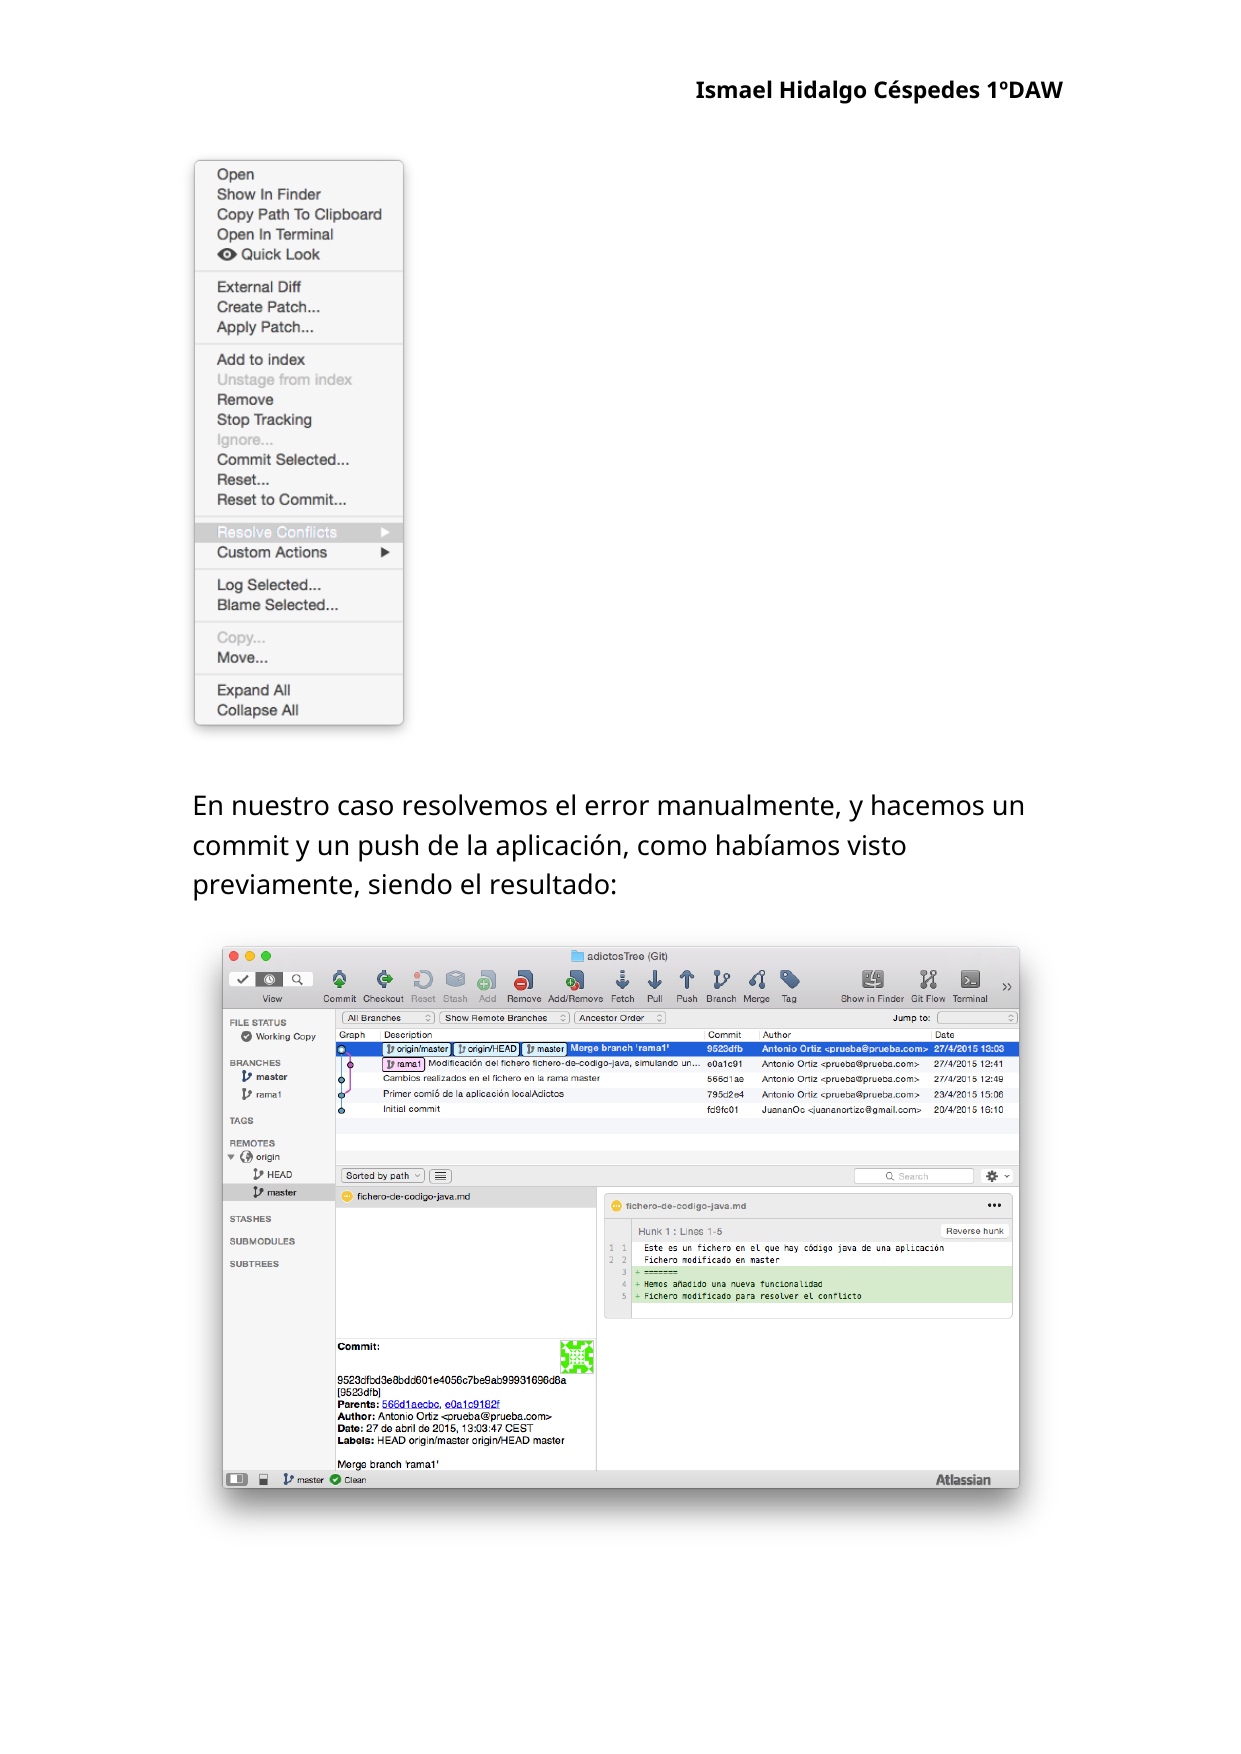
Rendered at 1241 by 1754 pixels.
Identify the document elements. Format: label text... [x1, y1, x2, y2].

text En nuestro caso resolvemos el error manualmente, y hacemos un commit y un push de la aplicación, como habíamos visto previamente, siendo el resultado: [192, 787, 1063, 902]
